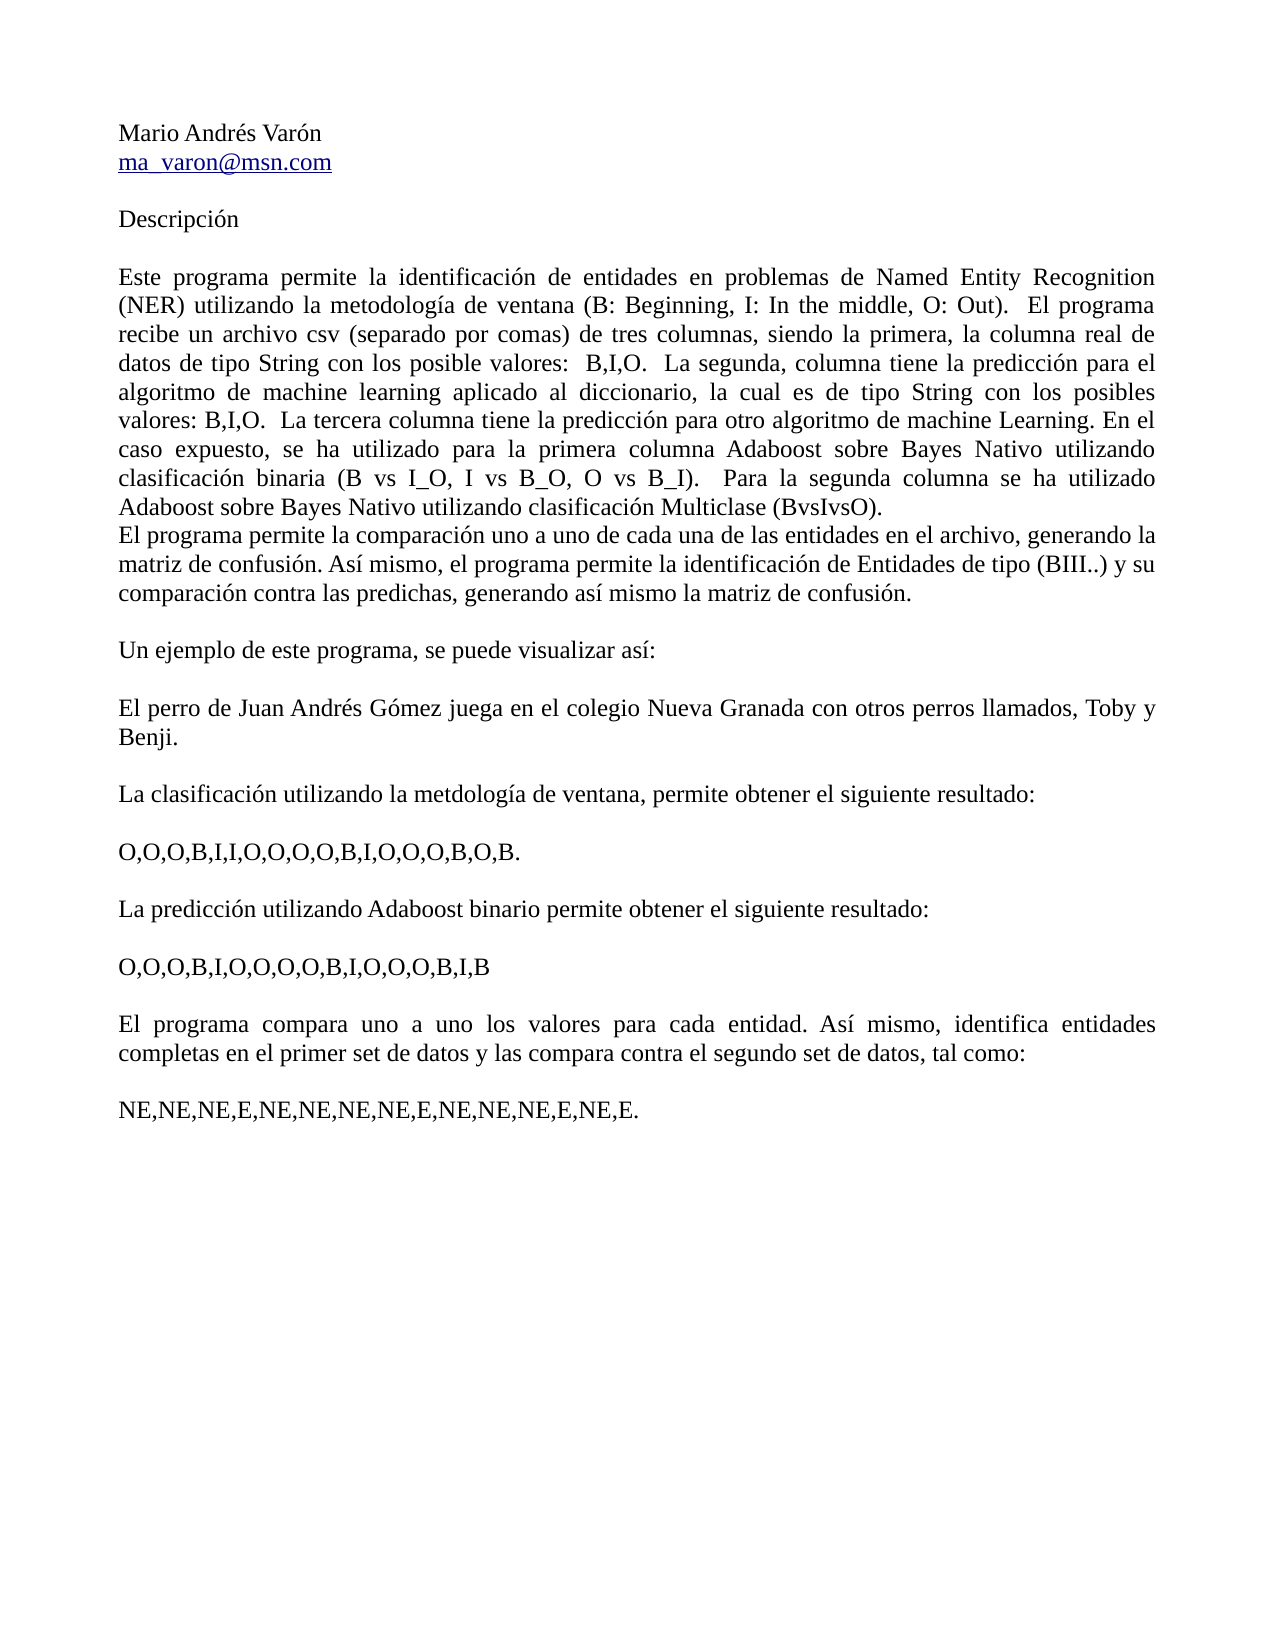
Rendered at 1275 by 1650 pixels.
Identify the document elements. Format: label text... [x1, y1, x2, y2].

text O,O,O,B,I,O,O,O,O,B,I,O,O,O,B,I,B [118, 952, 1157, 981]
text La predicción utilizando Adaboost binario permite obtener el siguiente resultado: [118, 894, 1157, 923]
text El perro de Juan Andrés Gómez juega en el colegio Nueva Granada con otros perros llamados, Toby y Benji. [118, 693, 1157, 751]
text Un ejemplo de este programa, se puede visualizar así: [118, 636, 1157, 664]
text NE,NE,NE,E,NE,NE,NE,NE,E,NE,NE,NE,E,NE,E. [118, 1096, 1157, 1124]
text ma_varon@msn.com [118, 147, 1157, 176]
text Mario Andrés Varón [118, 118, 1157, 147]
text El programa permite la comparación uno a uno de cada una de las entidades en el archivo, generando la matriz de confusión. Así mismo, el programa permite la identificación de Entidades de tipo (BIII..) y su comparación contra las predichas, generando así mismo la matriz de confusión. [118, 521, 1157, 607]
text Este programa permite la identificación de entidades en problemas de Named Entity Recognition (NER) utilizando la metodología de ventana (B: Beginning, I: In the middle, O: Out). El programa recibe un archivo csv (separado por comas) de tres columnas, siendo la primera, la columna real de datos de tipo String con los posible valores: B,I,O. La segunda, columna tiene la predicción para el algoritmo de machine learning aplicado al diccionario, la cual es de tipo String con los posibles valores: B,I,O. La tercera columna tiene la predicción para otro algoritmo de machine Learning. En el caso expuesto, se ha utilizado para la primera columna Adaboost sobre Bayes Nativo utilizando clasificación binaria (B vs I_O, I vs B_O, O vs B_I). Para la segunda columna se ha utilizado Adaboost sobre Bayes Nativo utilizando clasificación Multiclase (BvsIvsO). [118, 262, 1157, 521]
text Descripción [118, 204, 1157, 233]
text O,O,O,B,I,I,O,O,O,O,B,I,O,O,O,B,O,B. [118, 837, 1157, 866]
text La clasificación utilizando la metdología de ventana, permite obtener el siguiente resultado: [118, 779, 1157, 808]
text El programa compara uno a uno los valores para cada entidad. Así mismo, identifica entidades completas en el primer set de datos y las compara contra el segundo set de datos, tal como: [118, 1009, 1157, 1067]
